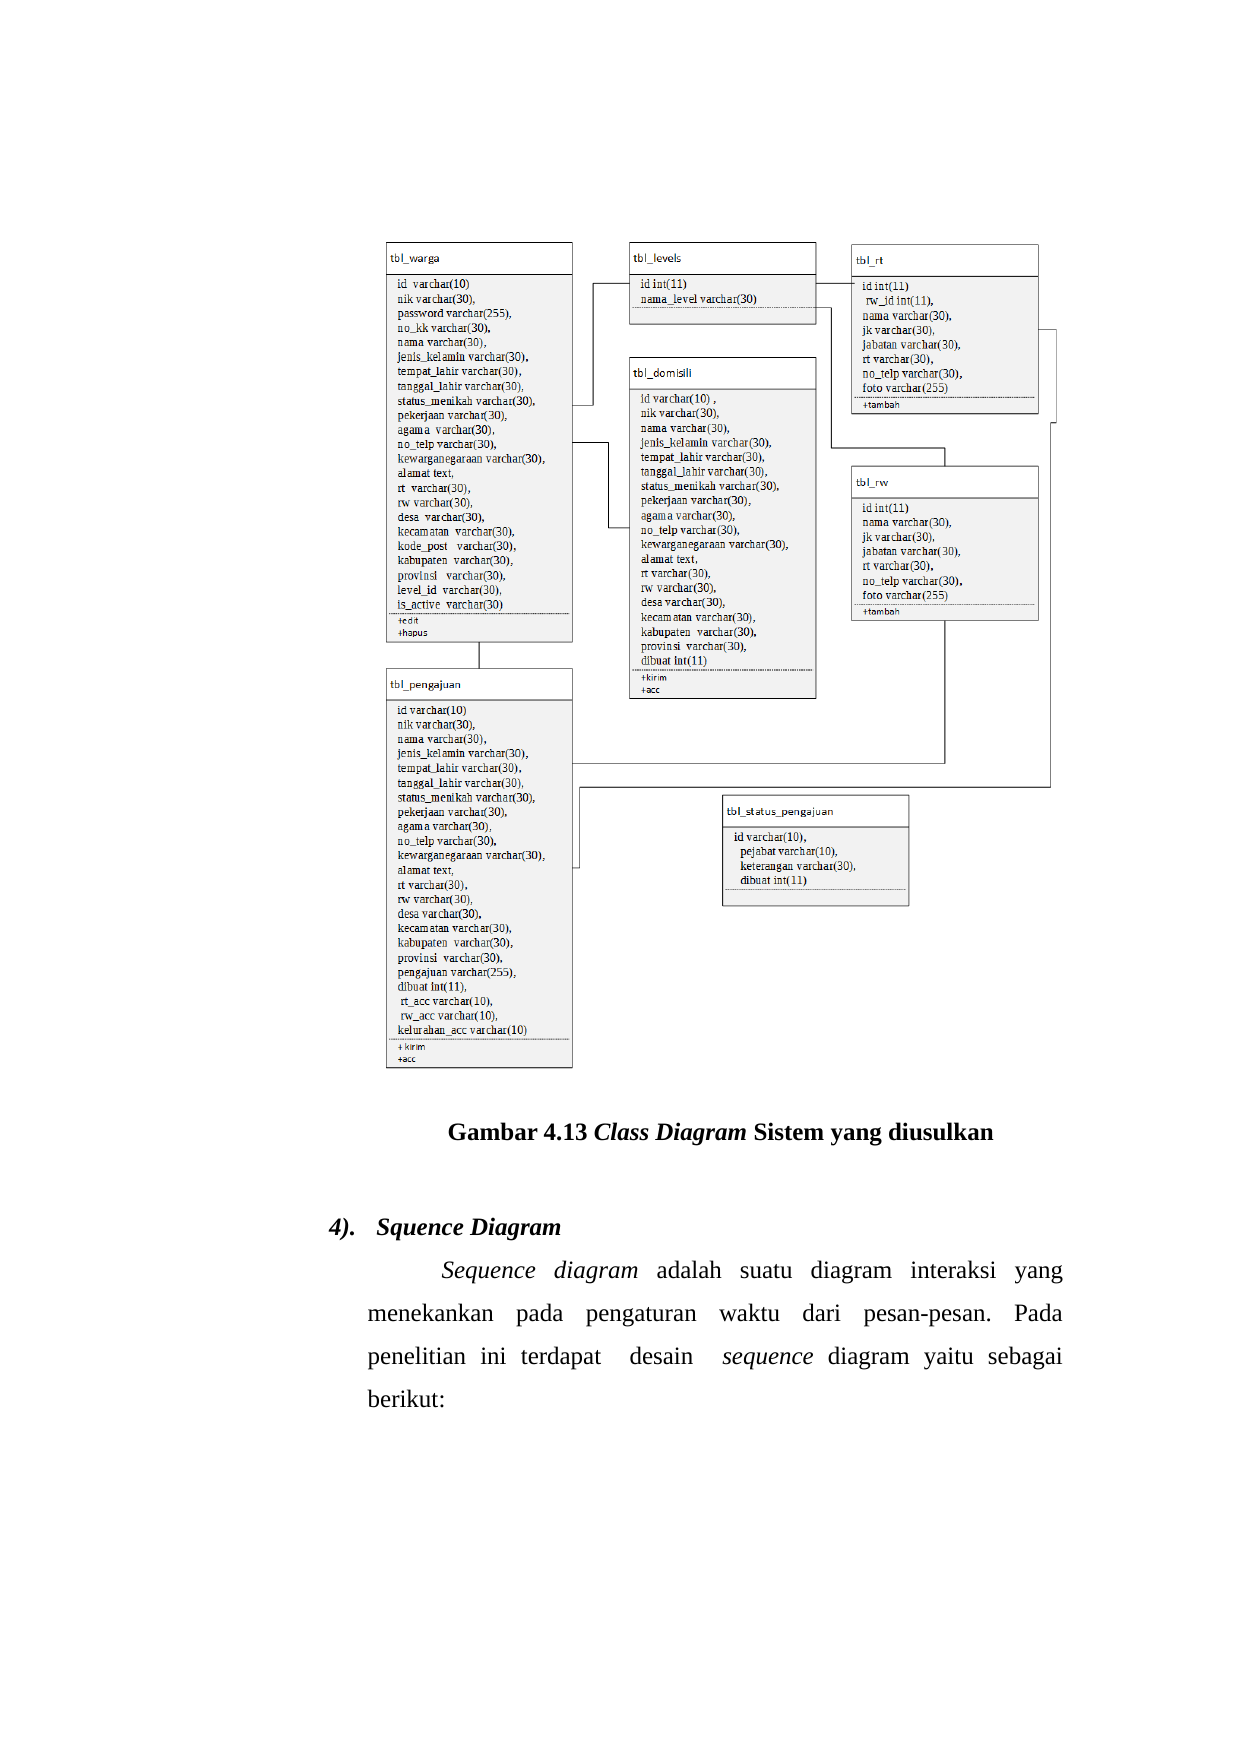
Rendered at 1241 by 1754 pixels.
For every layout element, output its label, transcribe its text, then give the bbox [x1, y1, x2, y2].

list Sequence diagram adalah suatu diagram interaksi yang menekankan pada pengaturan waktu dari pesan-pesan. Pada penelitian ini terdapat desain sequence diagram yaitu sebagai berikut: [367, 1255, 1063, 1413]
list Squence Diagram [317, 1212, 1063, 1240]
table_header [378, 236, 1062, 1104]
picture [383, 242, 1057, 1070]
text Gambar 4.13 Class Diagram Sistem yang diusulkan [378, 1117, 1063, 1145]
